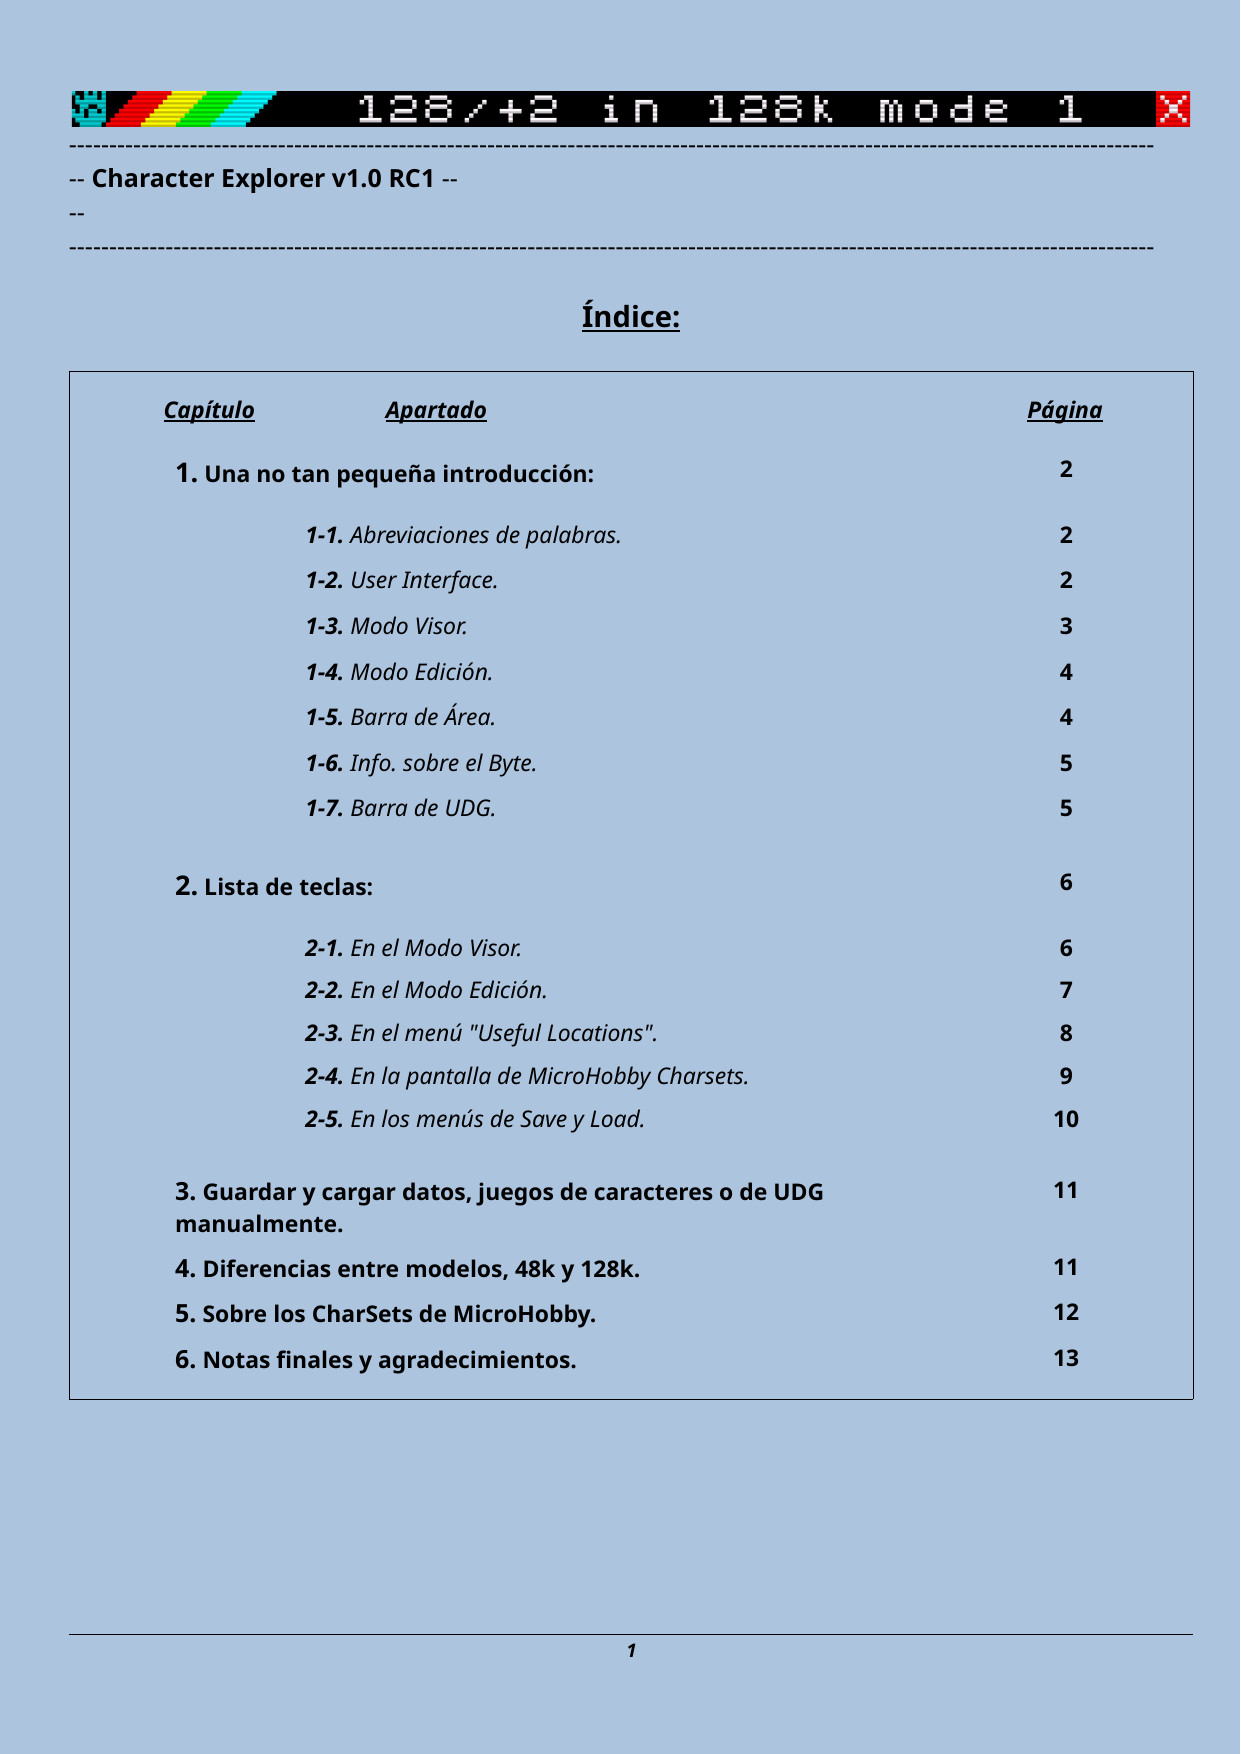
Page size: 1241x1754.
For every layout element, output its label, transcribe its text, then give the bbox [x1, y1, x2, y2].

table_cell 1-7. Barra de UDG. [299, 786, 995, 832]
table_cell [70, 1245, 169, 1290]
table_cell [70, 1336, 169, 1381]
table_cell [70, 969, 299, 1011]
table_cell 12 [995, 1290, 1137, 1336]
table_cell 2 [995, 513, 1137, 559]
table_cell 3 [995, 604, 1137, 650]
table_cell [70, 909, 1193, 926]
table_cell [70, 431, 1193, 448]
table_cell [70, 1054, 299, 1097]
table_cell [70, 1168, 169, 1245]
table_cell 8 [995, 1011, 1137, 1054]
table_cell 5 [995, 786, 1137, 832]
table_cell [70, 513, 299, 559]
table_cell [1137, 1097, 1193, 1139]
table_cell 2 [995, 559, 1137, 604]
table_cell 1-6. Info. sobre el Byte. [299, 741, 995, 786]
table_cell [1137, 513, 1193, 559]
table_cell 6 [995, 860, 1137, 909]
table_cell 1-3. Modo Visor. [299, 604, 995, 650]
table_cell 2-1. En el Modo Visor. [299, 926, 995, 969]
table_cell [70, 786, 299, 832]
table_cell [1137, 741, 1193, 786]
table_cell [1137, 448, 1193, 496]
table_cell [1137, 695, 1193, 741]
table_cell [70, 926, 299, 969]
table_cell [70, 695, 299, 741]
table_cell [1137, 926, 1193, 969]
table_cell [70, 388, 121, 431]
table_cell 2-3. En el menú "Useful Locations". [299, 1011, 995, 1054]
table_cell [1137, 1011, 1193, 1054]
table_header [70, 372, 1193, 388]
table_cell Capítulo [121, 388, 299, 431]
table_cell 4. Diferencias entre modelos, 48k y 128k. [169, 1245, 995, 1290]
text Índice: [69, 297, 1193, 336]
table_cell [1137, 1290, 1193, 1336]
table_cell Apartado [299, 388, 570, 431]
table_cell [1137, 1245, 1193, 1290]
table_cell 11 [995, 1168, 1137, 1245]
table_cell 5 [995, 741, 1137, 786]
table_cell 1. Una no tan pequeña introducción: [169, 448, 995, 496]
table_cell [70, 496, 1193, 513]
table_cell [70, 1011, 299, 1054]
table_cell [70, 832, 1193, 860]
table_cell [70, 1097, 299, 1139]
table_cell 1-4. Modo Edición. [299, 650, 995, 695]
table_cell 1-2. User Interface. [299, 559, 995, 604]
text --------------------------------------------------------------------------------------------------------------------------------------- [69, 229, 1193, 263]
table_cell [1137, 388, 1193, 431]
text -- Character Explorer v1.0 RC1 -- -- [69, 161, 1193, 229]
table_cell [1137, 559, 1193, 604]
table_cell [1137, 1054, 1193, 1097]
table_cell 2. Lista de teclas: [169, 860, 995, 909]
table_cell 2 [995, 448, 1137, 496]
table_cell 10 [995, 1097, 1137, 1139]
table_cell 4 [995, 650, 1137, 695]
table_cell 1-5. Barra de Área. [299, 695, 995, 741]
table_cell 6. Notas finales y agradecimientos. [169, 1336, 995, 1381]
table_cell [70, 1381, 1193, 1398]
picture [71, 91, 1191, 127]
table_cell 13 [995, 1336, 1137, 1381]
table_cell [570, 388, 995, 431]
table_cell 2-4. En la pantalla de MicroHobby Charsets. [299, 1054, 995, 1097]
table_cell [70, 741, 299, 786]
table_cell 11 [995, 1245, 1137, 1290]
table_cell 9 [995, 1054, 1137, 1097]
table_cell [1137, 786, 1193, 832]
table_cell 6 [995, 926, 1137, 969]
table_cell 7 [995, 969, 1137, 1011]
table_cell [1137, 1336, 1193, 1381]
table_cell Página [995, 388, 1137, 431]
table_cell 4 [995, 695, 1137, 741]
table_cell 5. Sobre los CharSets de MicroHobby. [169, 1290, 995, 1336]
text --------------------------------------------------------------------------------------------------------------------------------------- [69, 109, 1193, 161]
table_cell [70, 1140, 1193, 1168]
table_cell [70, 1290, 169, 1336]
table_cell 2-2. En el Modo Edición. [299, 969, 995, 1011]
table_cell [70, 650, 299, 695]
table_cell [70, 604, 299, 650]
table_cell [1137, 860, 1193, 909]
table_cell [1137, 650, 1193, 695]
table_cell 2-5. En los menús de Save y Load. [299, 1097, 995, 1139]
table_cell 1-1. Abreviaciones de palabras. [299, 513, 995, 559]
table_cell [70, 448, 169, 496]
table_cell 3. Guardar y cargar datos, juegos de caracteres o de UDG manualmente. [169, 1168, 995, 1245]
table_cell [70, 559, 299, 604]
table_cell [70, 860, 169, 909]
table_cell [1137, 969, 1193, 1011]
table_cell [1137, 1168, 1193, 1245]
table_cell [1137, 604, 1193, 650]
